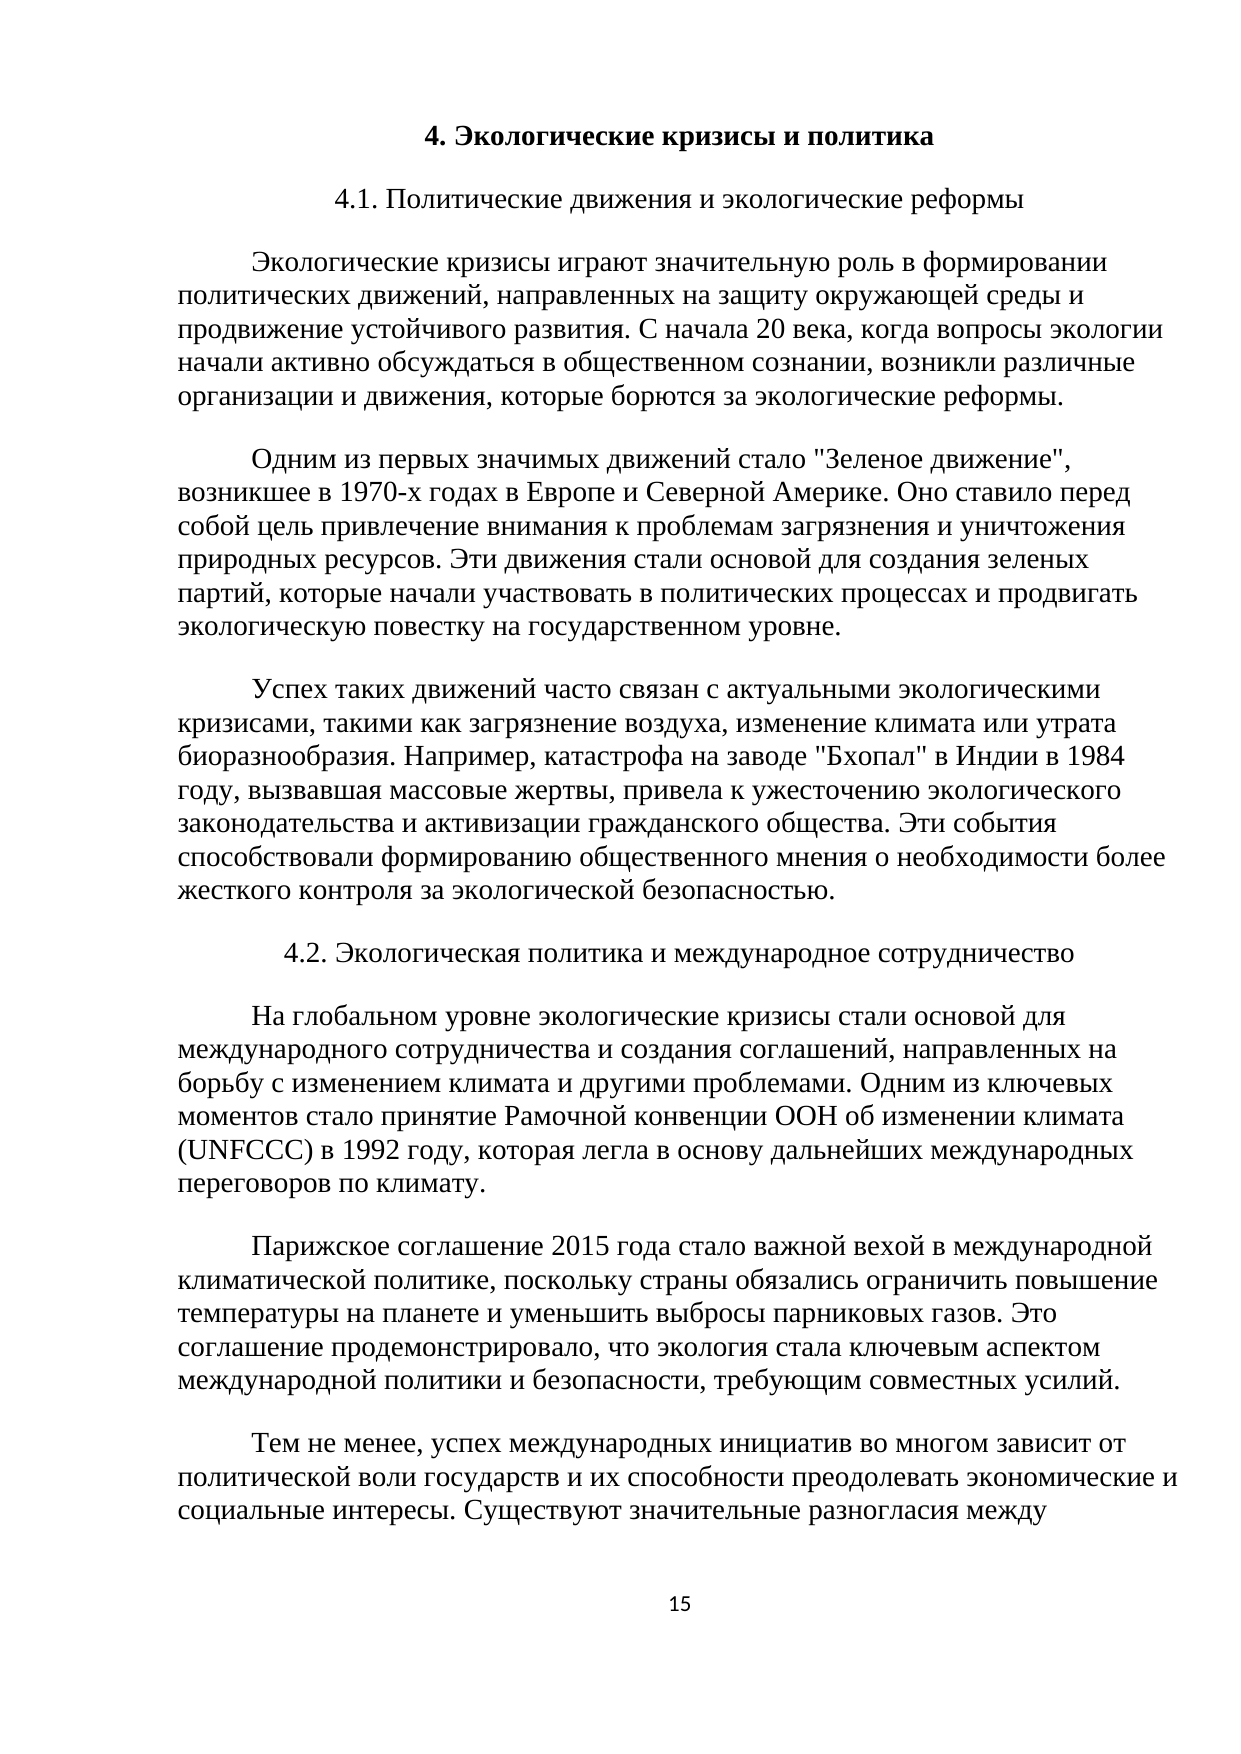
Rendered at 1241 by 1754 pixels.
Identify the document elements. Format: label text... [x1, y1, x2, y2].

subtitle 4.1. Политические движения и экологические реформы [177, 181, 1182, 215]
subtitle На глобальном уровне экологические кризисы стали основой для международного сотрудничества и создания соглашений, направленных на борьбу с изменением климата и другими проблемами. Одним из ключевых моментов стало принятие Рамочной конвенции ООН об изменении климата (UNFCCC) в 1992 году, которая легла в основу дальнейших международных переговоров по климату. [177, 998, 1182, 1199]
subtitle Одним из первых значимых движений стало "Зеленое движение", возникшее в 1970-х годах в Европе и Северной Америке. Оно ставило перед собой цель привлечение внимания к проблемам загрязнения и уничтожения природных ресурсов. Эти движения стали основой для создания зеленых партий, которые начали участвовать в политических процессах и продвигать экологическую повестку на государственном уровне. [177, 441, 1182, 642]
subtitle 4. Экологические кризисы и политика [177, 118, 1182, 152]
subtitle 4.2. Экологическая политика и международное сотрудничество [177, 935, 1182, 969]
subtitle Тем не менее, успех международных инициатив во многом зависит от политической воли государств и их способности преодолевать экономические и социальные интересы. Существуют значительные разногласия между [177, 1425, 1182, 1526]
subtitle Экологические кризисы играют значительную роль в формировании политических движений, направленных на защиту окружающей среды и продвижение устойчивого развития. С начала 20 века, когда вопросы экологии начали активно обсуждаться в общественном сознании, возникли различные организации и движения, которые борются за экологические реформы. [177, 244, 1182, 412]
subtitle Парижское соглашение 2015 года стало важной вехой в международной климатической политике, поскольку страны обязались ограничить повышение температуры на планете и уменьшить выбросы парниковых газов. Это соглашение продемонстрировало, что экология стала ключевым аспектом международной политики и безопасности, требующим совместных усилий. [177, 1228, 1182, 1396]
subtitle Успех таких движений часто связан с актуальными экологическими кризисами, такими как загрязнение воздуха, изменение климата или утрата биоразнообразия. Например, катастрофа на заводе "Бхопал" в Индии в 1984 году, вызвавшая массовые жертвы, привела к ужесточению экологического законодательства и активизации гражданского общества. Эти события способствовали формированию общественного мнения о необходимости более жесткого контроля за экологической безопасностью. [177, 671, 1182, 906]
